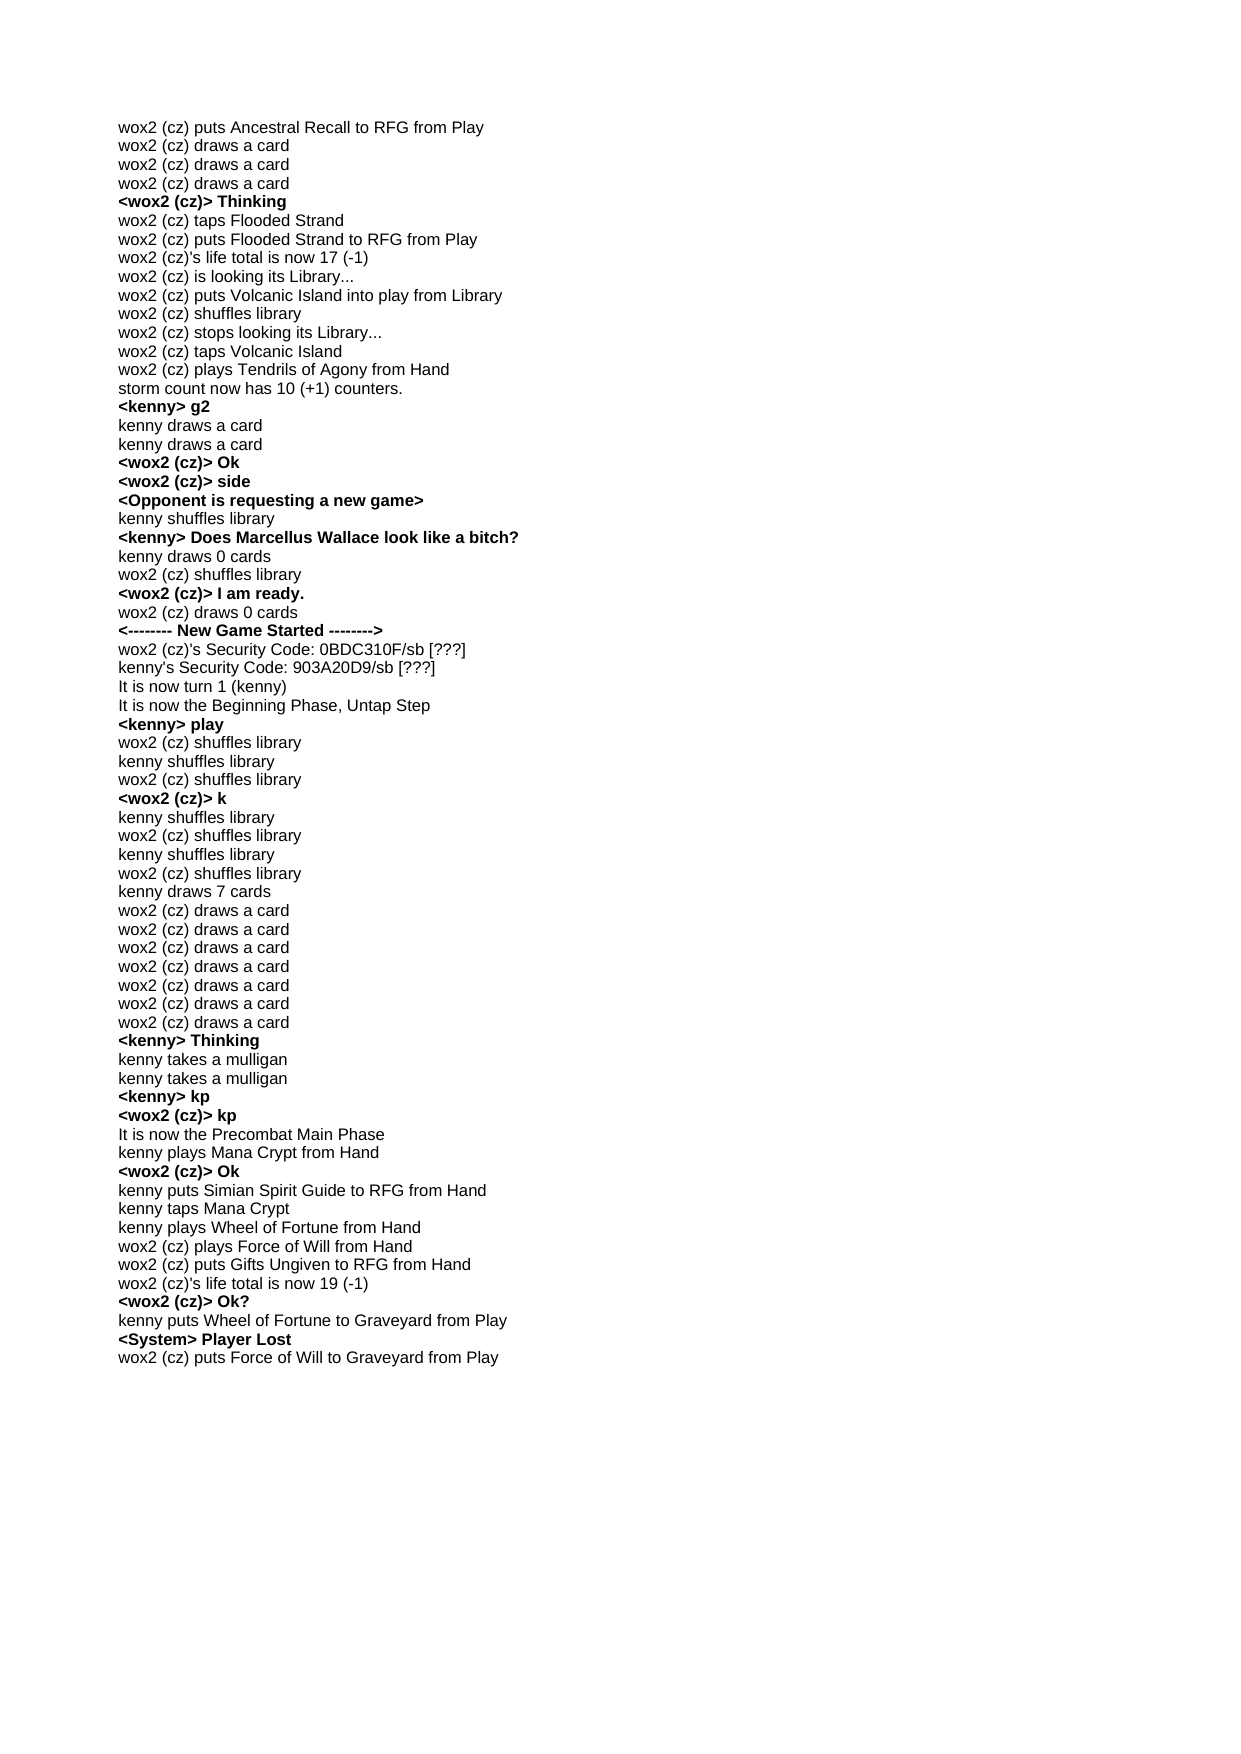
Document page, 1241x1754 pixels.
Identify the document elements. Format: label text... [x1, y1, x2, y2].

text storm count now has 10 (+1) counters. [118, 379, 1122, 398]
text It is now turn 1 (kenny) [118, 677, 1122, 696]
text wox2 (cz) shuffles library [118, 864, 1122, 883]
text wox2 (cz) plays Tendrils of Agony from Hand [118, 361, 1122, 379]
text wox2 (cz) taps Flooded Strand [118, 211, 1122, 230]
text wox2 (cz) plays Force of Will from Hand [118, 1237, 1122, 1256]
text wox2 (cz) draws a card [118, 901, 1122, 920]
text wox2 (cz) shuffles library [118, 771, 1122, 789]
text <-------- New Game Started --------> [118, 622, 1122, 640]
text kenny shuffles library [118, 510, 1122, 528]
text <wox2 (cz)> Thinking [118, 193, 1122, 211]
text wox2 (cz) stops looking its Library... [118, 323, 1122, 342]
text wox2 (cz) shuffles library [118, 827, 1122, 845]
text It is now the Precombat Main Phase [118, 1125, 1122, 1144]
text wox2 (cz) draws a card [118, 957, 1122, 976]
text wox2 (cz) shuffles library [118, 733, 1122, 752]
text wox2 (cz) draws a card [118, 938, 1122, 957]
text wox2 (cz) draws a card [118, 920, 1122, 938]
text wox2 (cz) draws a card [118, 994, 1122, 1013]
text It is now the Beginning Phase, Untap Step [118, 696, 1122, 715]
text wox2 (cz) is looking its Library... [118, 267, 1122, 286]
text <System> Player Lost [118, 1330, 1122, 1349]
text wox2 (cz) puts Gifts Ungiven to RFG from Hand [118, 1256, 1122, 1274]
text wox2 (cz) draws a card [118, 1013, 1122, 1032]
text wox2 (cz) draws a card [118, 155, 1122, 174]
text wox2 (cz)'s life total is now 19 (-1) [118, 1274, 1122, 1293]
text kenny shuffles library [118, 752, 1122, 771]
text <kenny> Does Marcellus Wallace look like a bitch? [118, 528, 1122, 547]
text wox2 (cz) puts Volcanic Island into play from Library [118, 286, 1122, 304]
text kenny shuffles library [118, 808, 1122, 827]
text <kenny> play [118, 715, 1122, 733]
text kenny plays Mana Crypt from Hand [118, 1144, 1122, 1162]
text <wox2 (cz)> side [118, 472, 1122, 491]
text wox2 (cz) draws a card [118, 976, 1122, 994]
text <wox2 (cz)> I am ready. [118, 584, 1122, 603]
text <kenny> g2 [118, 398, 1122, 416]
text kenny's Security Code: 903A20D9/sb [???] [118, 659, 1122, 677]
text kenny shuffles library [118, 845, 1122, 864]
text <wox2 (cz)> k [118, 789, 1122, 808]
text <wox2 (cz)> Ok [118, 1162, 1122, 1181]
text <wox2 (cz)> kp [118, 1106, 1122, 1125]
text wox2 (cz)'s Security Code: 0BDC310F/sb [???] [118, 640, 1122, 659]
text kenny takes a mulligan [118, 1069, 1122, 1088]
text kenny puts Simian Spirit Guide to RFG from Hand [118, 1181, 1122, 1199]
text wox2 (cz) puts Force of Will to Graveyard from Play [118, 1349, 1122, 1367]
text wox2 (cz) draws a card [118, 137, 1122, 155]
text kenny puts Wheel of Fortune to Graveyard from Play [118, 1311, 1122, 1330]
text kenny draws a card [118, 416, 1122, 435]
text wox2 (cz) shuffles library [118, 304, 1122, 323]
text wox2 (cz) draws a card [118, 174, 1122, 193]
text wox2 (cz) shuffles library [118, 566, 1122, 584]
text kenny draws 7 cards [118, 883, 1122, 901]
text <kenny> kp [118, 1088, 1122, 1106]
text <wox2 (cz)> Ok [118, 454, 1122, 472]
text wox2 (cz) taps Volcanic Island [118, 342, 1122, 361]
text kenny draws 0 cards [118, 547, 1122, 566]
text kenny draws a card [118, 435, 1122, 454]
text kenny takes a mulligan [118, 1050, 1122, 1069]
text <kenny> Thinking [118, 1032, 1122, 1050]
text kenny taps Mana Crypt [118, 1199, 1122, 1218]
text wox2 (cz) puts Flooded Strand to RFG from Play [118, 230, 1122, 249]
text <wox2 (cz)> Ok? [118, 1293, 1122, 1311]
text <Opponent is requesting a new game> [118, 491, 1122, 510]
text wox2 (cz)'s life total is now 17 (-1) [118, 249, 1122, 267]
text wox2 (cz) puts Ancestral Recall to RFG from Play [118, 118, 1122, 137]
text wox2 (cz) draws 0 cards [118, 603, 1122, 622]
text kenny plays Wheel of Fortune from Hand [118, 1218, 1122, 1237]
